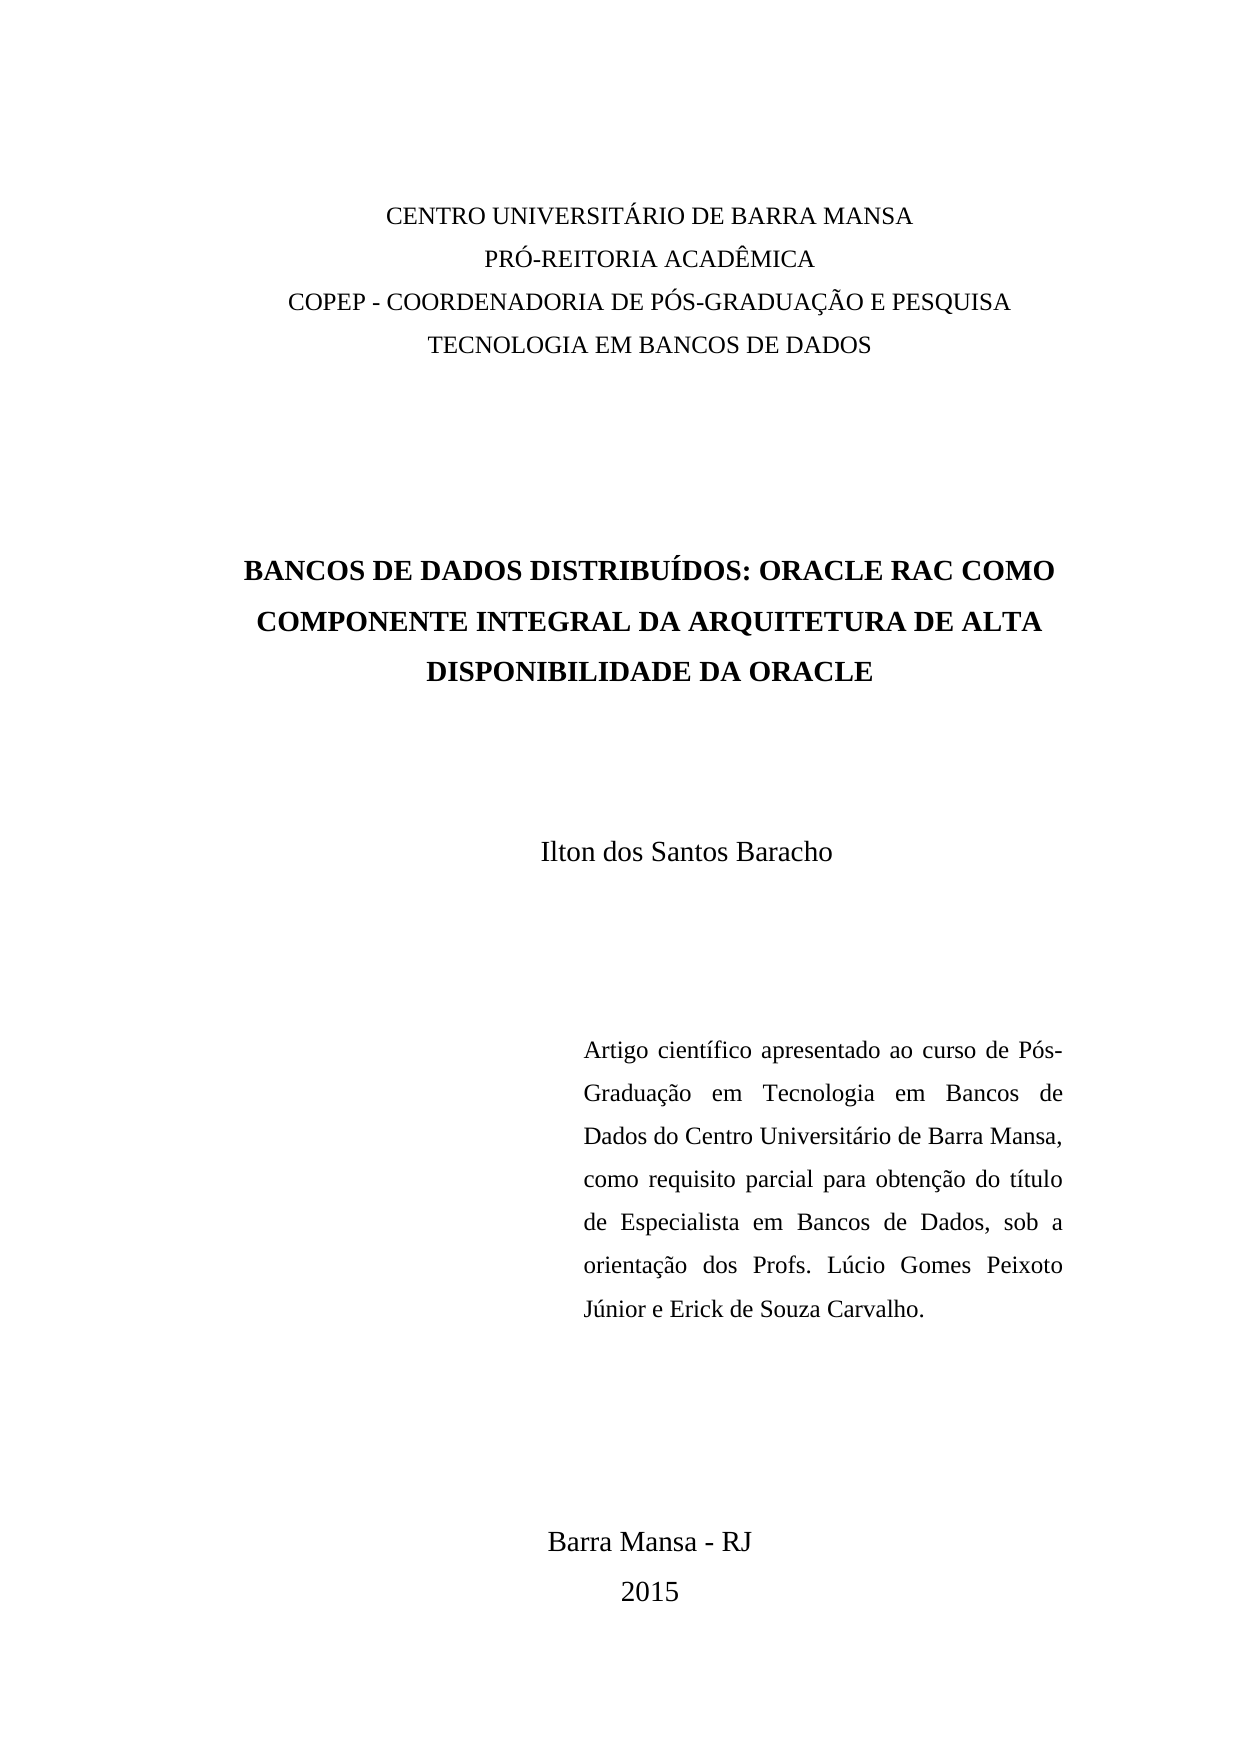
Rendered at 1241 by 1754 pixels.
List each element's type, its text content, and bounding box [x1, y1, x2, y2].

text TECNOLOGIA EM BANCOS DE DADOS [177, 331, 1122, 359]
text PRÓ-REITORIA ACADÊMICA [177, 244, 1122, 273]
text COPEP - COORDENADORIA DE PÓS-GRADUAÇÃO E PESQUISA [177, 287, 1122, 316]
table_header Artigo científico apresentado ao curso de Pós-Graduação em Tecnologia em Bancos de Dados do Centro Universitário de Barra Mansa, como requisito parcial para obtenção do título de Especialista em Bancos de Dados, sob a orientação dos Profs. Lúcio Gomes Peixoto Júnior e Erick de Souza Carvalho. [576, 1035, 1070, 1322]
subtitle BANCOS DE DADOS DISTRIBUÍDOS: ORACLE RAC COMO COMPONENTE INTEGRAL DA ARQUITETURA DE ALTA DISPONIBILIDADE DA ORACLE [177, 553, 1122, 688]
text Barra Mansa - RJ [177, 1524, 1122, 1557]
text 2015 [177, 1574, 1122, 1608]
text Ilton dos Santos Baracho [177, 834, 1122, 867]
text CENTRO UNIVERSITÁRIO DE BARRA MANSA [177, 201, 1122, 230]
